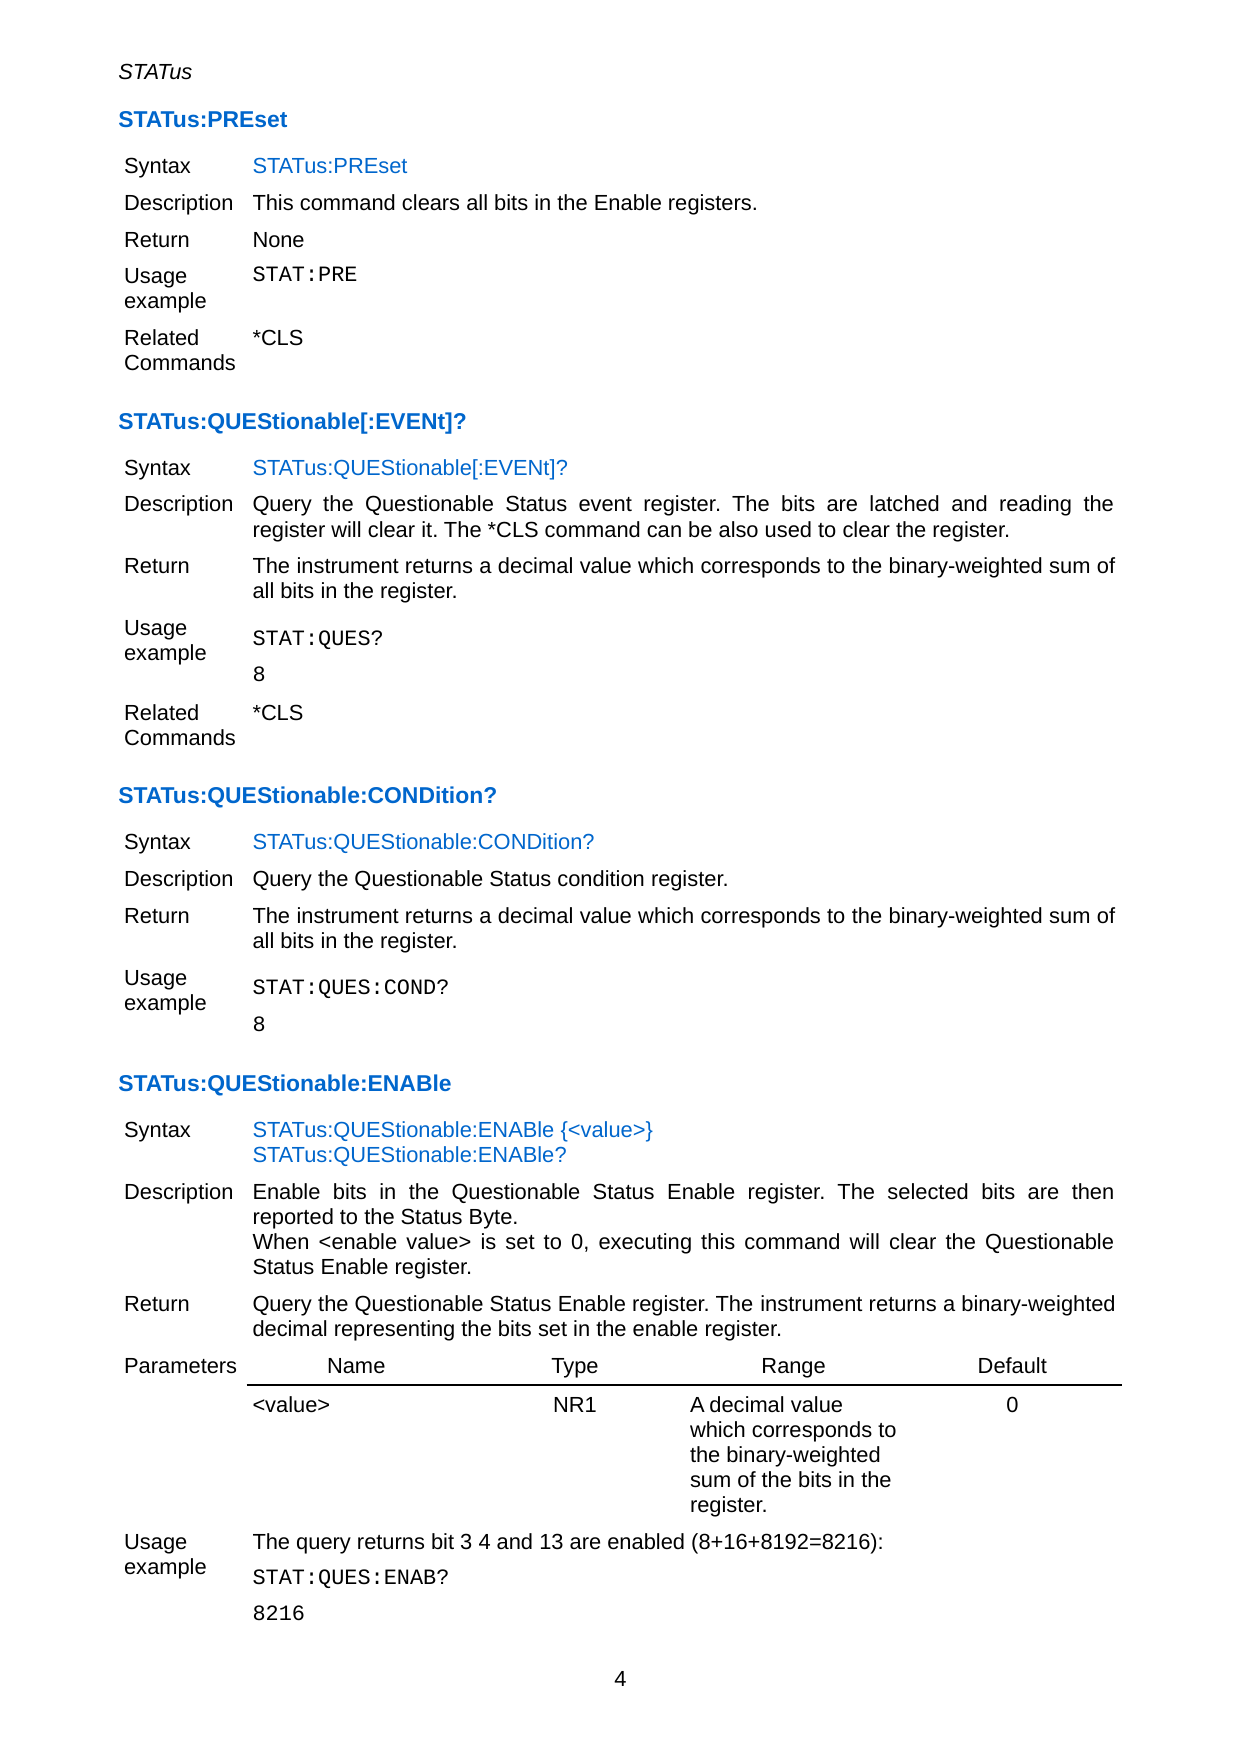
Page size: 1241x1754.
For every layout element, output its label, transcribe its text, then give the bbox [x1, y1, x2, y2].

table_cell Return [118, 221, 247, 257]
table_header STATus:QUEStionable:CONDition? [247, 824, 1122, 860]
subtitle STATus:QUEStionable:CONDition? [118, 782, 1122, 809]
table_cell The instrument returns a decimal value which corresponds to the binary-weighted sum of all bits in the register. [247, 548, 1122, 609]
table_cell 0 [903, 1386, 1122, 1523]
table_cell The instrument returns a decimal value which corresponds to the binary-weighted sum of all bits in the register. [247, 897, 1122, 959]
table_cell STAT:QUES:COND? 8 [247, 959, 1122, 1043]
subtitle STATus:QUEStionable:ENABle [118, 1070, 1122, 1096]
table_header Syntax [118, 148, 247, 184]
table_cell Type [465, 1347, 684, 1384]
table_cell Usage example [118, 1523, 247, 1633]
table_header Syntax [118, 1111, 247, 1173]
table_cell Description [118, 486, 247, 547]
table_cell Usage example [118, 258, 247, 319]
table_cell Enable bits in the Questionable Status Enable register. The selected bits are then reported to the Status Byte. When <enable value> is set to 0, executing this command will clear the Questionable Status Enable register. [247, 1173, 1122, 1285]
table_cell NR1 [465, 1386, 684, 1523]
table_cell *CLS [247, 319, 1122, 381]
table_cell Range [684, 1347, 903, 1384]
table_cell Return [118, 897, 247, 959]
table_cell Description [118, 860, 247, 897]
table_cell Parameters [118, 1347, 247, 1523]
table_cell Related Commands [118, 694, 247, 756]
table_cell Return [118, 548, 247, 609]
table_cell Usage example [118, 609, 247, 694]
table_header Syntax [118, 824, 247, 860]
table_cell Description [118, 1173, 247, 1285]
table_cell None [247, 221, 1122, 257]
table_cell Name [247, 1347, 465, 1384]
table_cell Return [118, 1285, 247, 1347]
table_cell STAT:QUES? 8 [247, 609, 1122, 694]
table_cell Query the Questionable Status event register. The bits are latched and reading the register will clear it. The *CLS command can be also used to clear the register. [247, 486, 1122, 547]
table_cell Description [118, 184, 247, 221]
table_cell Usage example [118, 959, 247, 1043]
table_cell Query the Questionable Status condition register. [247, 860, 1122, 897]
table_cell Query the Questionable Status Enable register. The instrument returns a binary-weighted decimal representing the bits set in the enable register. [247, 1285, 1122, 1347]
table_cell A decimal value which corresponds to the binary-weighted sum of the bits in the register. [684, 1386, 903, 1523]
subtitle STATus:QUEStionable[:EVENt]? [118, 408, 1122, 434]
table_cell STAT:PRE [247, 258, 1122, 319]
table_cell <value> [247, 1386, 465, 1523]
table_cell Related Commands [118, 319, 247, 381]
table_cell The query returns bit 3 4 and 13 are enabled (8+16+8192=8216): STAT:QUES:ENAB? 8216 [247, 1523, 1122, 1633]
table_cell Default [903, 1347, 1122, 1384]
subtitle STATus:PREset [118, 106, 1122, 133]
table_cell *CLS [247, 694, 1122, 756]
table_header STATus:QUEStionable:ENABle {<value>} STATus:QUEStionable:ENABle? [247, 1111, 1122, 1173]
table_header Syntax [118, 449, 247, 486]
table_header STATus:PREset [247, 148, 1122, 184]
table_header STATus:QUEStionable[:EVENt]? [247, 449, 1122, 486]
table_cell This command clears all bits in the Enable registers. [247, 184, 1122, 221]
